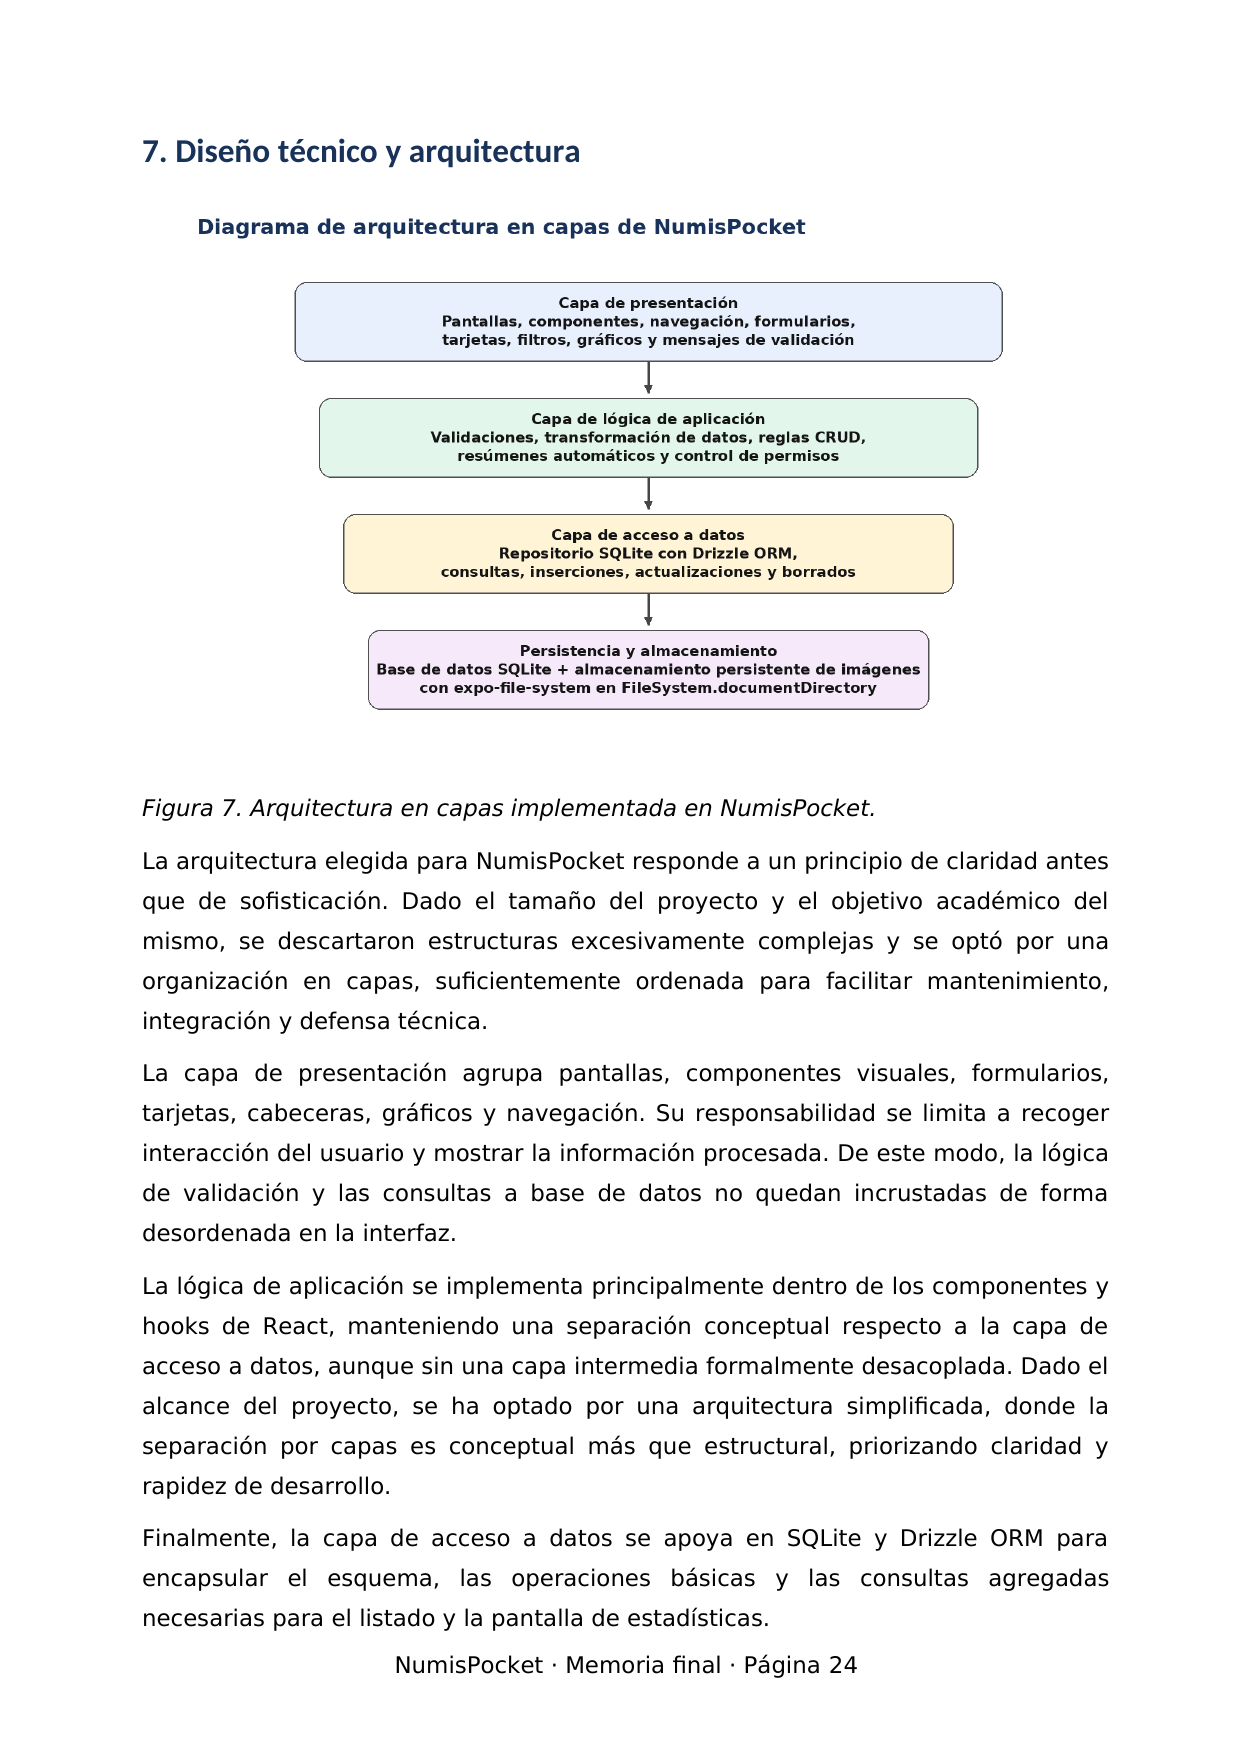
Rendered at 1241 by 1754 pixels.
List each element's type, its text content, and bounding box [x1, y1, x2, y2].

text La capa de presentación agrupa pantallas, componentes visuales, formularios, tarjetas, cabeceras, gráficos y navegación. Su responsabilidad se limita a recoger interacción del usuario y mostrar la información procesada. De este modo, la lógica de validación y las consultas a base de datos no quedan incrustadas de forma desordenada en la interfaz. [142, 1060, 1110, 1247]
text Figura 7. Arquitectura en capas implementada en NumisPocket. [142, 795, 1110, 822]
subtitle 7. Diseño técnico y arquitectura [142, 130, 1110, 171]
text La arquitectura elegida para NumisPocket responde a un principio de claridad antes que de sofisticación. Dado el tamaño del proyecto y el objetivo académico del mismo, se descartaron estructuras excesivamente complejas y se optó por una organización en capas, suficientemente ordenada para facilitar mantenimiento, integración y defensa técnica. [142, 848, 1110, 1034]
text La lógica de aplicación se implementa principalmente dentro de los componentes y hooks de React, manteniendo una separación conceptual respecto a la capa de acceso a datos, aunque sin una capa intermedia formalmente desacoplada. Dado el alcance del proyecto, se ha optado por una arquitectura simplificada, donde la separación por capas es conceptual más que estructural, priorizando claridad y rapidez de desarrollo. [142, 1273, 1110, 1499]
picture [160, 191, 1135, 770]
text Finalmente, la capa de acceso a datos se apoya en SQLite y Drizzle ORM para encapsular el esquema, las operaciones básicas y las consultas agregadas necesarias para el listado y la pantalla de estadísticas. [142, 1525, 1110, 1632]
